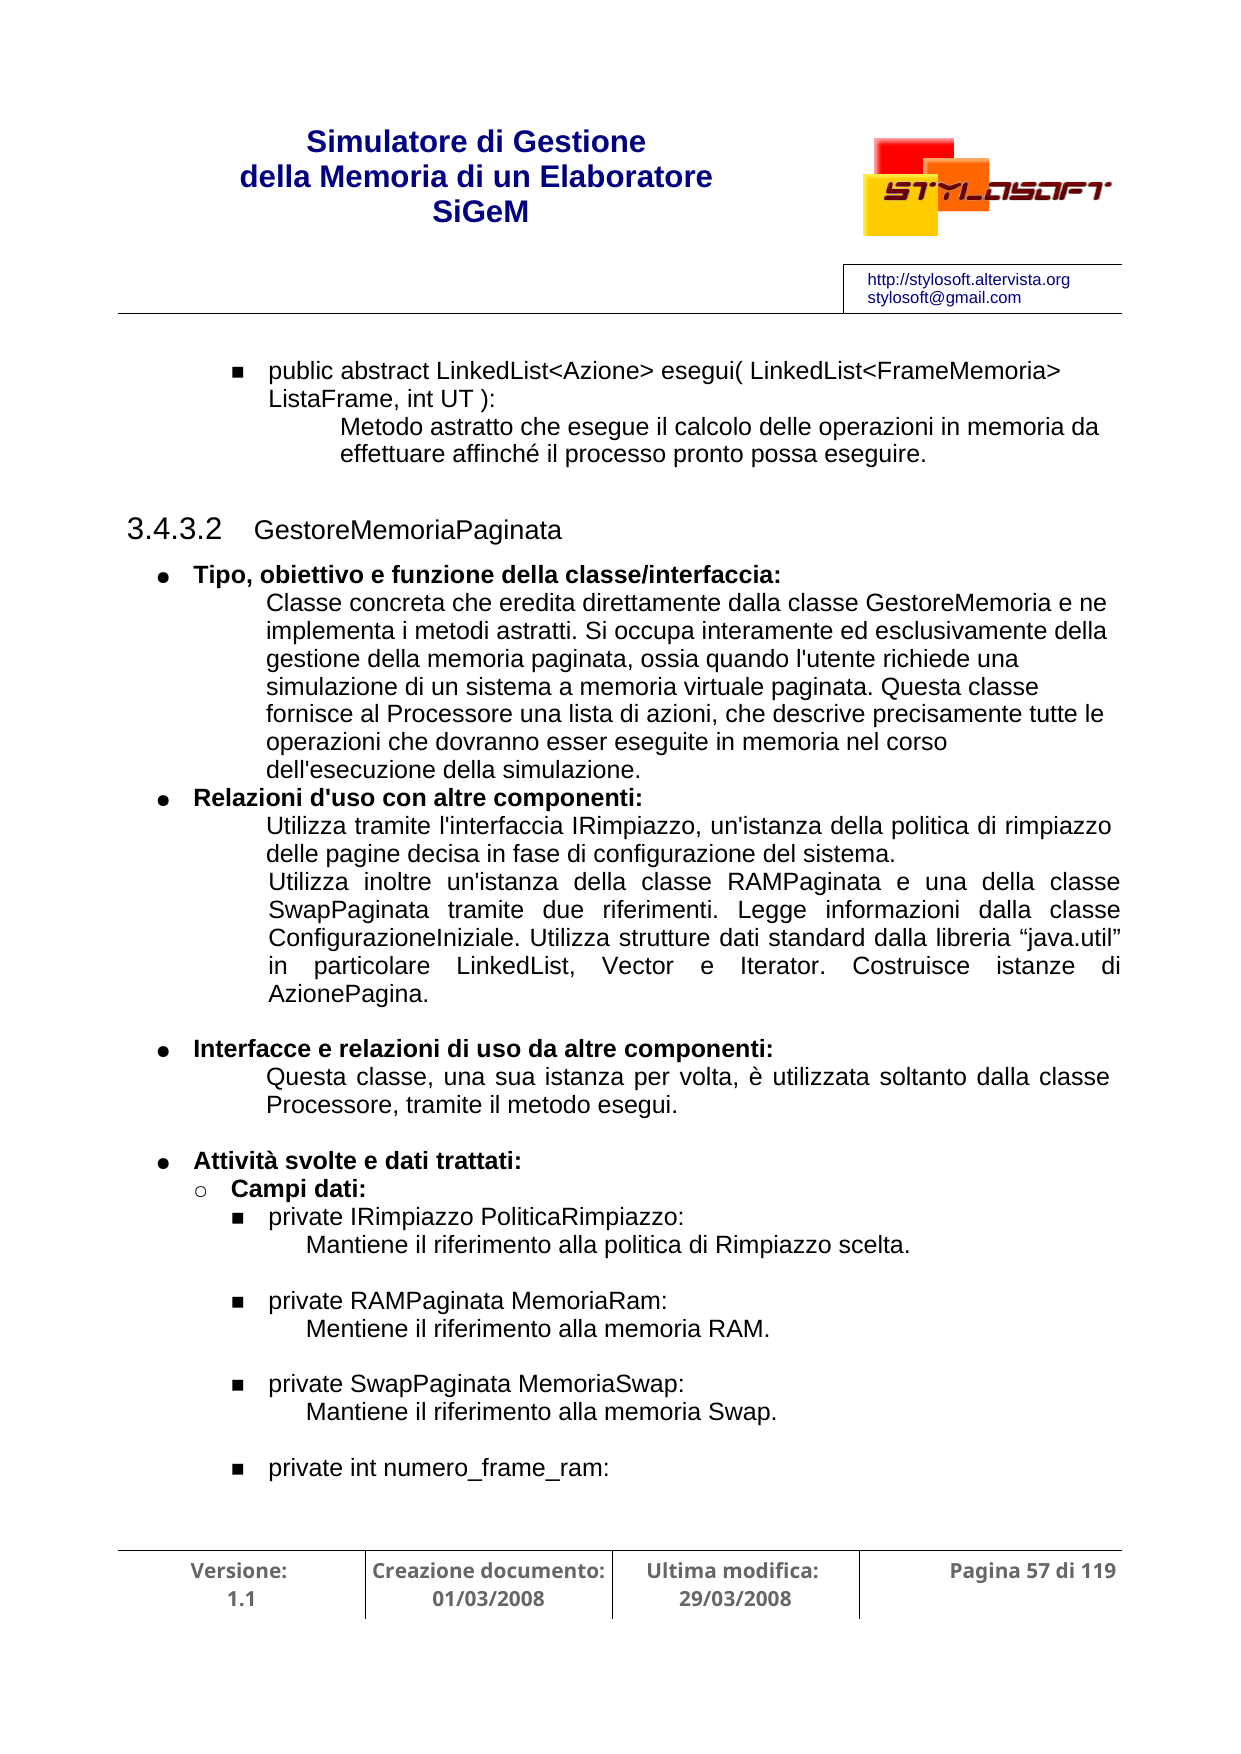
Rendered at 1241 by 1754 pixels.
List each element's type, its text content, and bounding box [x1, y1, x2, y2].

list private int numero_frame_ram: [231, 1454, 1122, 1482]
text Metodo astratto che esegue il calcolo delle operazioni in memoria da effettuare affinché il processo pronto possa eseguire. [118, 412, 1122, 468]
list Questa classe, una sua istanza per volta, è utilizzata soltanto dalla classe Processore, tramite il metodo esegui. [156, 1063, 1122, 1119]
list private SwapPaginata MemoriaSwap: [231, 1370, 1122, 1398]
list Mantiene il riferimento alla memoria Swap. [268, 1398, 1122, 1426]
list Tipo, obiettivo e funzione della classe/interfaccia: Classe concreta che eredita direttamente dalla classe GestoreMemoria e ne implementa i metodi astratti. Si occupa interamente ed esclusivamente della gestione della memoria paginata, ossia quando l'utente richiede una simulazione di un sistema a memoria virtuale paginata. Questa classe fornisce al Processore una lista di azioni, che descrive precisamente tutte le operazioni che dovranno esser eseguite in memoria nel corso dell'esecuzione della simulazione. [156, 561, 1122, 784]
list public abstract LinkedList<Azione> esegui( LinkedList<FrameMemoria> ListaFrame, int UT ): [231, 357, 1122, 412]
list Mantiene il riferimento alla politica di Rimpiazzo scelta. [268, 1231, 1122, 1258]
list Campi dati: [193, 1175, 1122, 1203]
list Utilizza inoltre un'istanza della classe RAMPaginata e una della classe SwapPaginata tramite due riferimenti. Legge informazioni dalla classe ConfigurazioneIniziale. Utilizza strutture dati standard dalla libreria “java.util” in particolare LinkedList, Vector e Iterator. Costruisce istanze di AzionePagina. [231, 868, 1122, 1007]
picture [848, 123, 1117, 247]
list Relazioni d'uso con altre componenti: [156, 784, 1122, 812]
list Attività svolte e dati trattati: [156, 1147, 1122, 1175]
list private RAMPaginata MemoriaRam: [231, 1286, 1122, 1314]
list Mentiene il riferimento alla memoria RAM. [268, 1314, 1122, 1342]
list Utilizza tramite l'interfaccia IRimpiazzo, un'istanza della politica di rimpiazzo delle pagine decisa in fase di configurazione del sistema. [156, 812, 1122, 868]
list private IRimpiazzo PoliticaRimpiazzo: [231, 1203, 1122, 1231]
list Interfacce e relazioni di uso da altre componenti: [156, 1035, 1122, 1063]
subtitle GestoreMemoriaPaginata [118, 511, 1122, 546]
